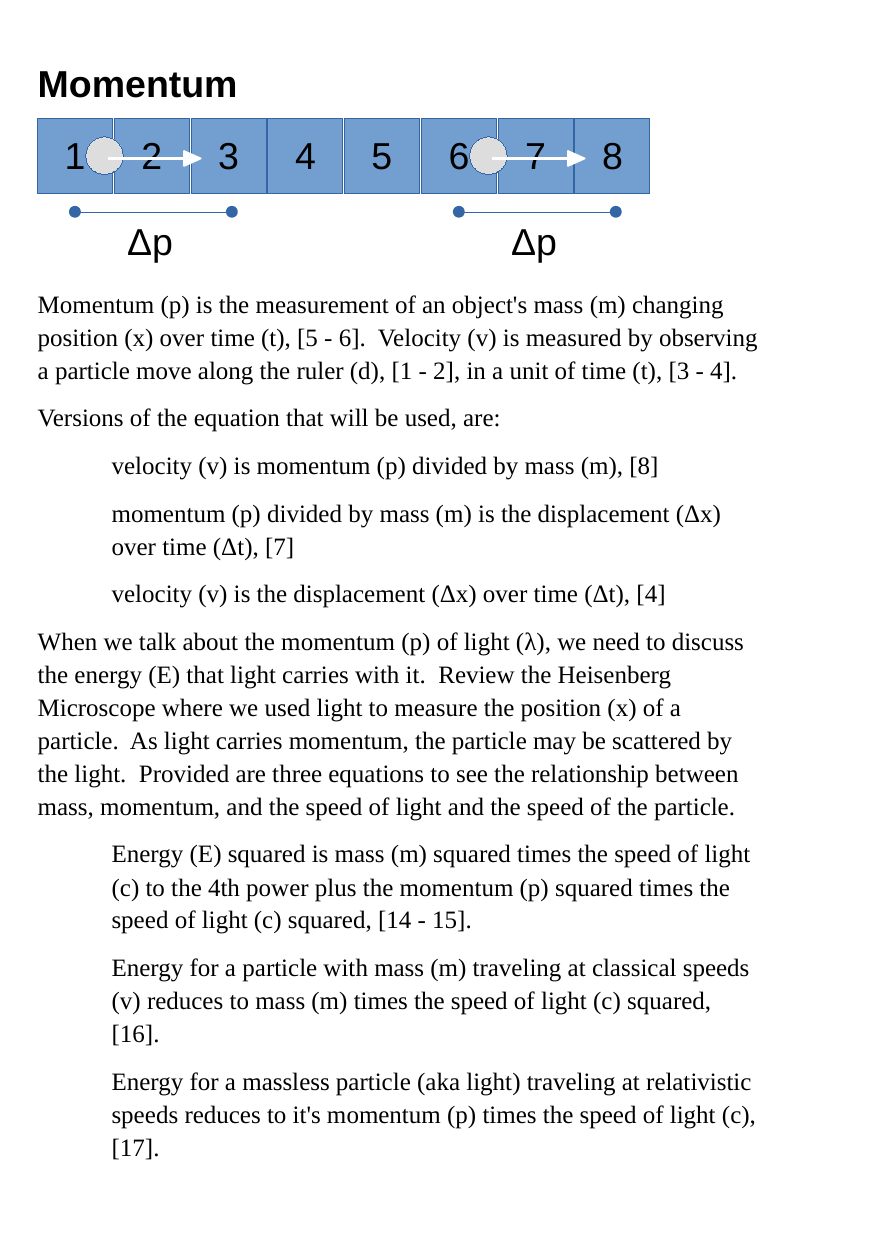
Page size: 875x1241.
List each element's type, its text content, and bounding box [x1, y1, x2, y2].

text Versions of the equation that will be used, are: [37, 403, 762, 432]
text Energy for a massless particle (aka light) traveling at relativistic speeds reduces to it's momentum (p) times the speed of light (c), [17]. [111, 1067, 762, 1162]
text velocity (v) is momentum (p) divided by mass (m), [8] [37, 451, 762, 480]
text When we talk about the momentum (p) of light (λ), we need to discuss the energy (E) that light carries with it. Review the Heisenberg Microscope where we used light to measure the position (x) of a particle. As light carries momentum, the particle may be scattered by the light. Provided are three equations to see the relationship between mass, momentum, and the speed of light and the speed of the particle. [37, 627, 762, 821]
subtitle Momentum [37, 62, 762, 106]
text velocity (v) is the displacement (Δx) over time (Δt), [4] [37, 579, 762, 608]
text Energy (E) squared is mass (m) squared times the speed of light (c) to the 4th power plus the momentum (p) squared times the speed of light (c) squared, [14 - 15]. [111, 839, 762, 934]
text Momentum (p) is the measurement of an object's mass (m) changing position (x) over time (t), [5 - 6]. Velocity (v) is measured by observing a particle move along the ruler (d), [1 - 2], in a unit of time (t), [3 - 4]. [37, 290, 762, 384]
text Energy for a particle with mass (m) traveling at classical speeds (v) reduces to mass (m) times the speed of light (c) squared, [16]. [111, 953, 762, 1048]
text momentum (p) divided by mass (m) is the displacement (Δx) over time (Δt), [7] [111, 499, 762, 560]
